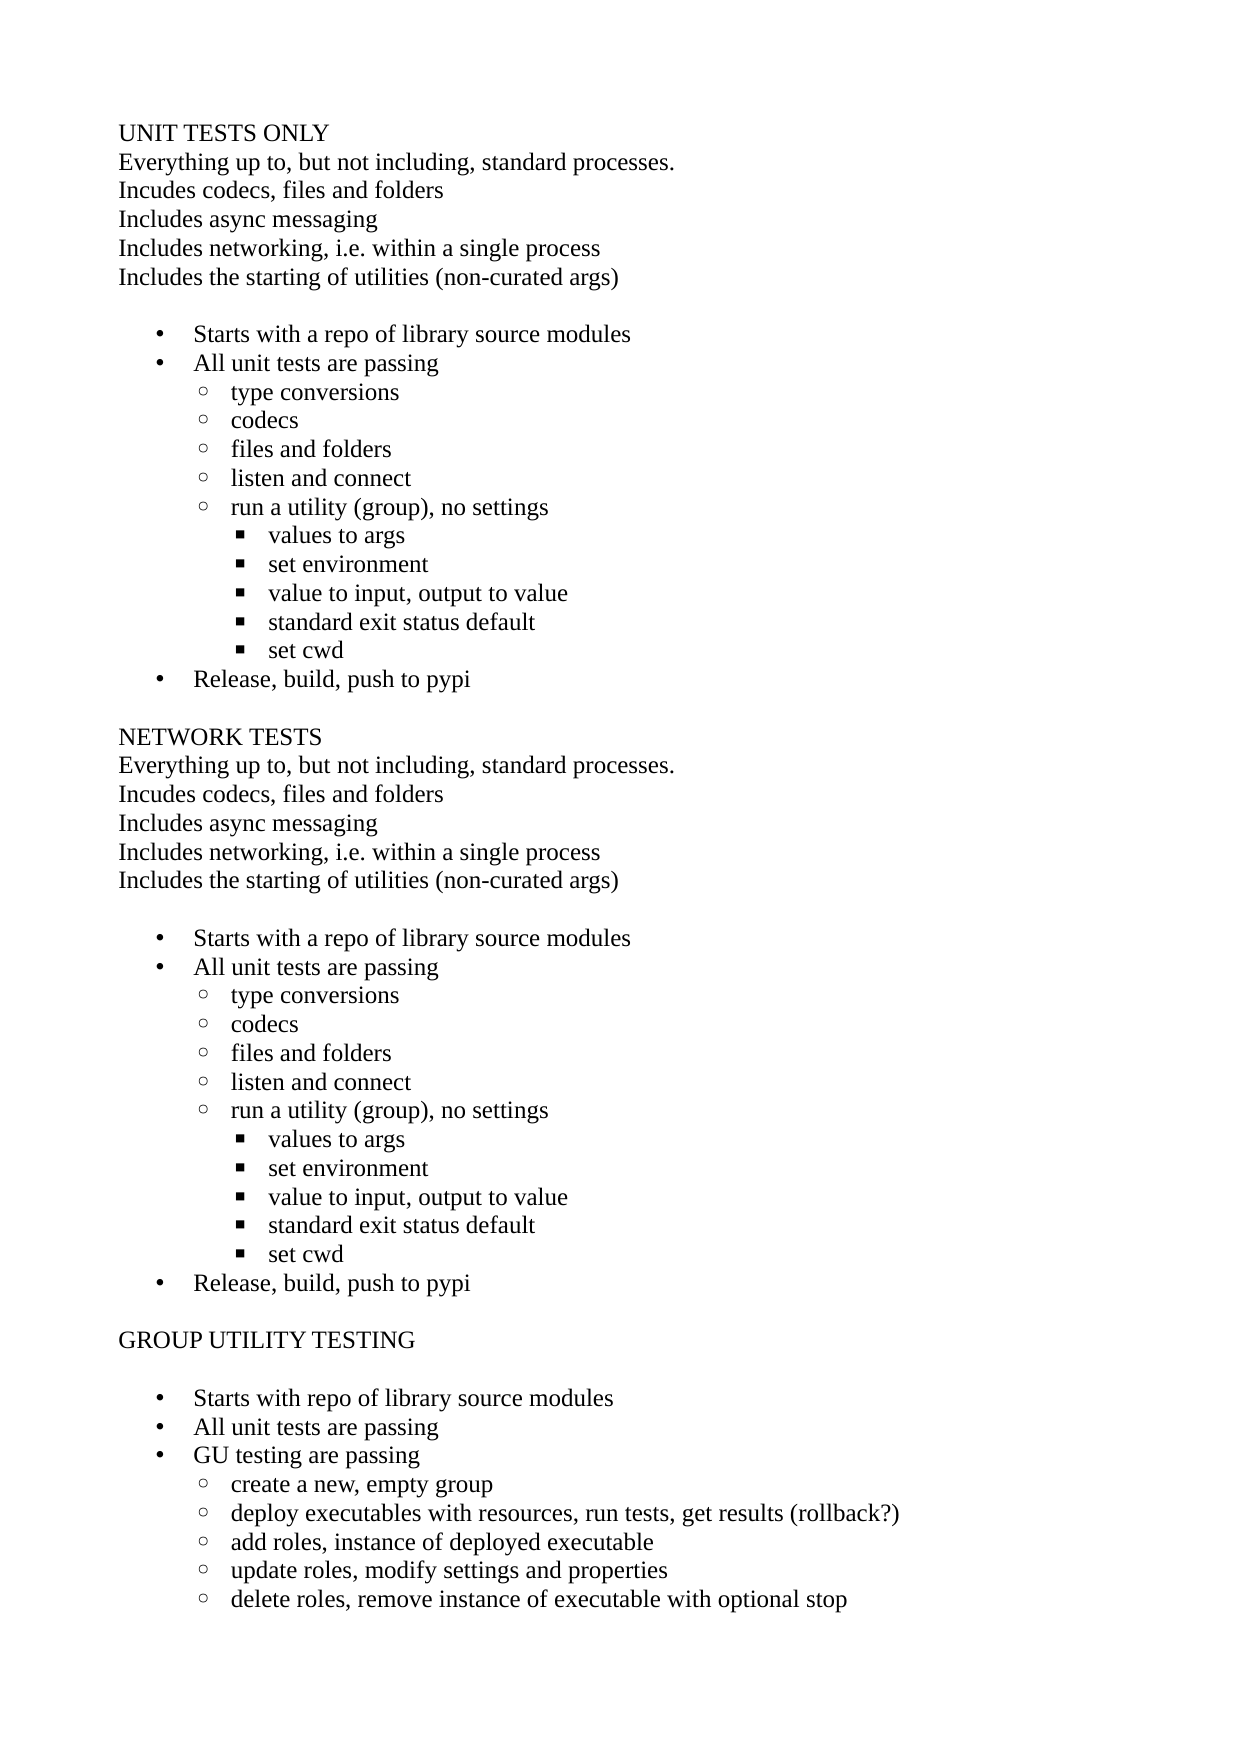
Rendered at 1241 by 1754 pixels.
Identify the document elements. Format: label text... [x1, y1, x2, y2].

list files and folders [193, 434, 1122, 463]
list run a utility (group), no settings [193, 492, 1122, 521]
text Everything up to, but not including, standard processes. [118, 751, 1122, 779]
list listen and connect [193, 463, 1122, 492]
text Incudes codecs, files and folders [118, 176, 1122, 204]
list All unit tests are passing [156, 1412, 1122, 1441]
list values to args [231, 1124, 1122, 1153]
list files and folders [193, 1038, 1122, 1067]
list create a new, empty group [193, 1469, 1122, 1498]
list run a utility (group), no settings [193, 1096, 1122, 1124]
list listen and connect [193, 1067, 1122, 1096]
list Release, build, push to pypi [156, 664, 1122, 693]
list delete roles, remove instance of executable with optional stop [193, 1584, 1122, 1613]
list value to input, output to value [231, 578, 1122, 607]
list set environment [231, 549, 1122, 578]
list Starts with a repo of library source modules [156, 923, 1122, 952]
list update roles, modify settings and properties [193, 1556, 1122, 1584]
list add roles, instance of deployed executable [193, 1527, 1122, 1556]
list standard exit status default [231, 607, 1122, 636]
list Release, build, push to pypi [156, 1268, 1122, 1297]
list values to args [231, 521, 1122, 549]
list codecs [193, 1009, 1122, 1038]
list type conversions [193, 377, 1122, 406]
list Starts with repo of library source modules [156, 1383, 1122, 1412]
text NETWORK TESTS [118, 722, 1122, 751]
list All unit tests are passing [156, 952, 1122, 981]
list Starts with a repo of library source modules [156, 319, 1122, 348]
list All unit tests are passing [156, 348, 1122, 377]
list value to input, output to value [231, 1182, 1122, 1211]
text Incudes codecs, files and folders [118, 779, 1122, 808]
list deploy executables with resources, run tests, get results (rollback?) [193, 1498, 1122, 1527]
list GU testing are passing [156, 1441, 1122, 1469]
text Includes the starting of utilities (non-curated args) [118, 866, 1122, 894]
text Includes networking, i.e. within a single process [118, 837, 1122, 866]
text Includes async messaging [118, 808, 1122, 837]
text Includes the starting of utilities (non-curated args) [118, 262, 1122, 291]
list set cwd [231, 1239, 1122, 1268]
list type conversions [193, 981, 1122, 1009]
list codecs [193, 406, 1122, 434]
list standard exit status default [231, 1211, 1122, 1239]
list set environment [231, 1153, 1122, 1182]
text UNIT TESTS ONLY [118, 118, 1122, 147]
text Includes async messaging [118, 204, 1122, 233]
text Includes networking, i.e. within a single process [118, 233, 1122, 262]
list set cwd [231, 636, 1122, 664]
text GROUP UTILITY TESTING [118, 1326, 1122, 1354]
text Everything up to, but not including, standard processes. [118, 147, 1122, 176]
